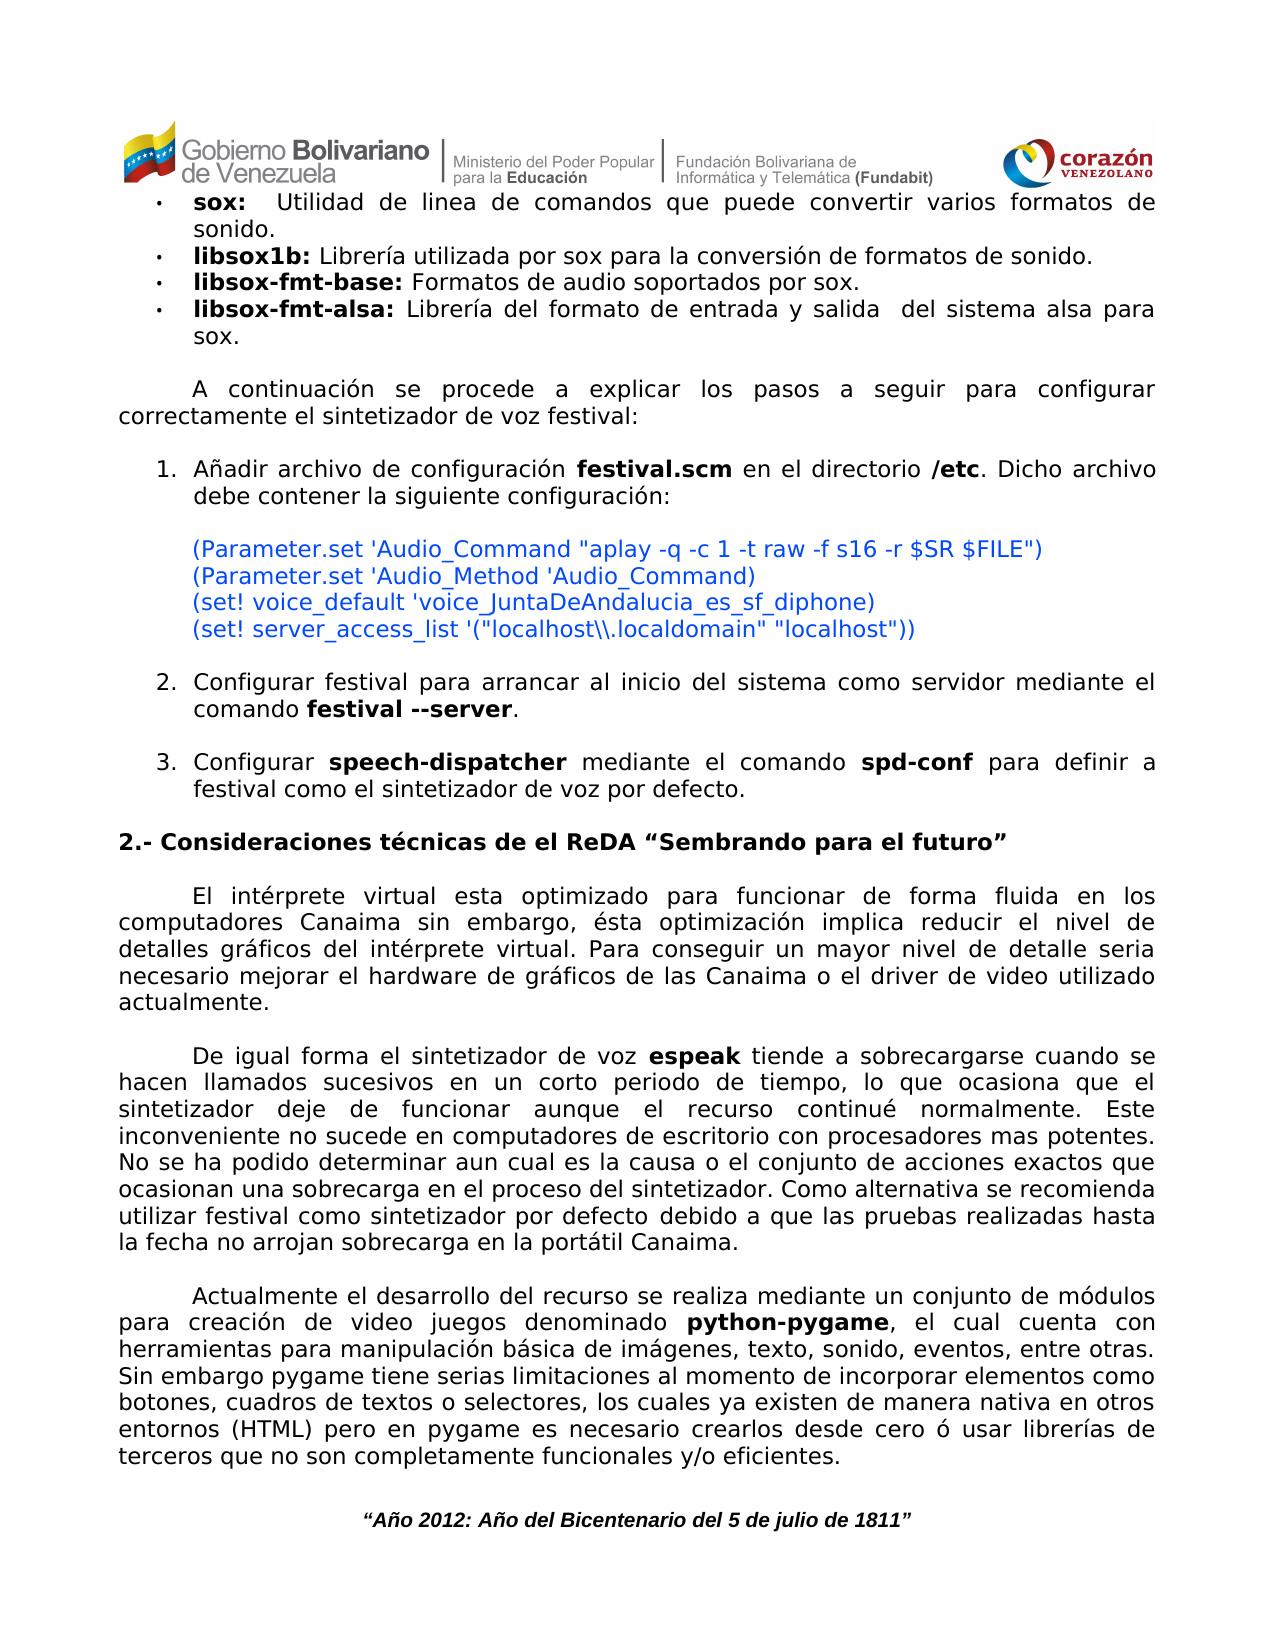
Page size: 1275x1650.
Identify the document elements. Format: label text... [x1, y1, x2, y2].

text (Parameter.set 'Audio_Command "aplay -q -c 1 -t raw -f s16 -r $SR $FILE") [118, 536, 1157, 563]
text (Parameter.set 'Audio_Method 'Audio_Command) [118, 563, 1157, 589]
list Añadir archivo de configuración festival.scm en el directorio /etc. Dicho archivo debe contener la siguiente configuración: [156, 456, 1157, 509]
list Configurar speech-dispatcher mediante el comando spd-conf para definir a festival como el sintetizador de voz por defecto. [156, 749, 1157, 803]
text A continuación se procede a explicar los pasos a seguir para configurar correctamente el sintetizador de voz festival: [118, 376, 1157, 429]
list libsox-fmt-alsa: Librería del formato de entrada y salida del sistema alsa para sox. [156, 296, 1157, 349]
text 2.- Consideraciones técnicas de el ReDA “Sembrando para el futuro” [118, 829, 1157, 856]
text El intérprete virtual esta optimizado para funcionar de forma fluida en los computadores Canaima sin embargo, ésta optimización implica reducir el nivel de detalles gráficos del intérprete virtual. Para conseguir un mayor nivel de detalle seria necesario mejorar el hardware de gráficos de las Canaima o el driver de video utilizado actualmente. [118, 883, 1157, 1016]
text Actualmente el desarrollo del recurso se realiza mediante un conjunto de módulos para creación de video juegos denominado python-pygame, el cual cuenta con herramientas para manipulación básica de imágenes, texto, sonido, eventos, entre otras. Sin embargo pygame tiene serias limitaciones al momento de incorporar elementos como botones, cuadros de textos o selectores, los cuales ya existen de manera nativa en otros entornos (HTML) pero en pygame es necesario crearlos desde cero ó usar librerías de terceros que no son completamente funcionales y/o eficientes. [118, 1283, 1157, 1469]
list Configurar festival para arrancar al inicio del sistema como servidor mediante el comando festival --server. [156, 669, 1157, 723]
list sox: Utilidad de linea de comandos que puede convertir varios formatos de sonido. [156, 190, 1157, 243]
text (set! voice_default 'voice_JuntaDeAndalucia_es_sf_diphone) [118, 589, 1157, 616]
text (set! server_access_list '("localhost\\.localdomain" "localhost")) [118, 616, 1157, 643]
text De igual forma el sintetizador de voz espeak tiende a sobrecargarse cuando se hacen llamados sucesivos en un corto periodo de tiempo, lo que ocasiona que el sintetizador deje de funcionar aunque el recurso continué normalmente. Este inconveniente no sucede en computadores de escritorio con procesadores mas potentes. No se ha podido determinar aun cual es la causa o el conjunto de acciones exactos que ocasionan una sobrecarga en el proceso del sintetizador. Como alternativa se recomienda utilizar festival como sintetizador por defecto debido a que las pruebas realizadas hasta la fecha no arrojan sobrecarga en la portátil Canaima. [118, 1043, 1157, 1256]
picture [118, 118, 1157, 190]
list libsox-fmt-base: Formatos de audio soportados por sox. [156, 269, 1157, 296]
list libsox1b: Librería utilizada por sox para la conversión de formatos de sonido. [156, 243, 1157, 269]
